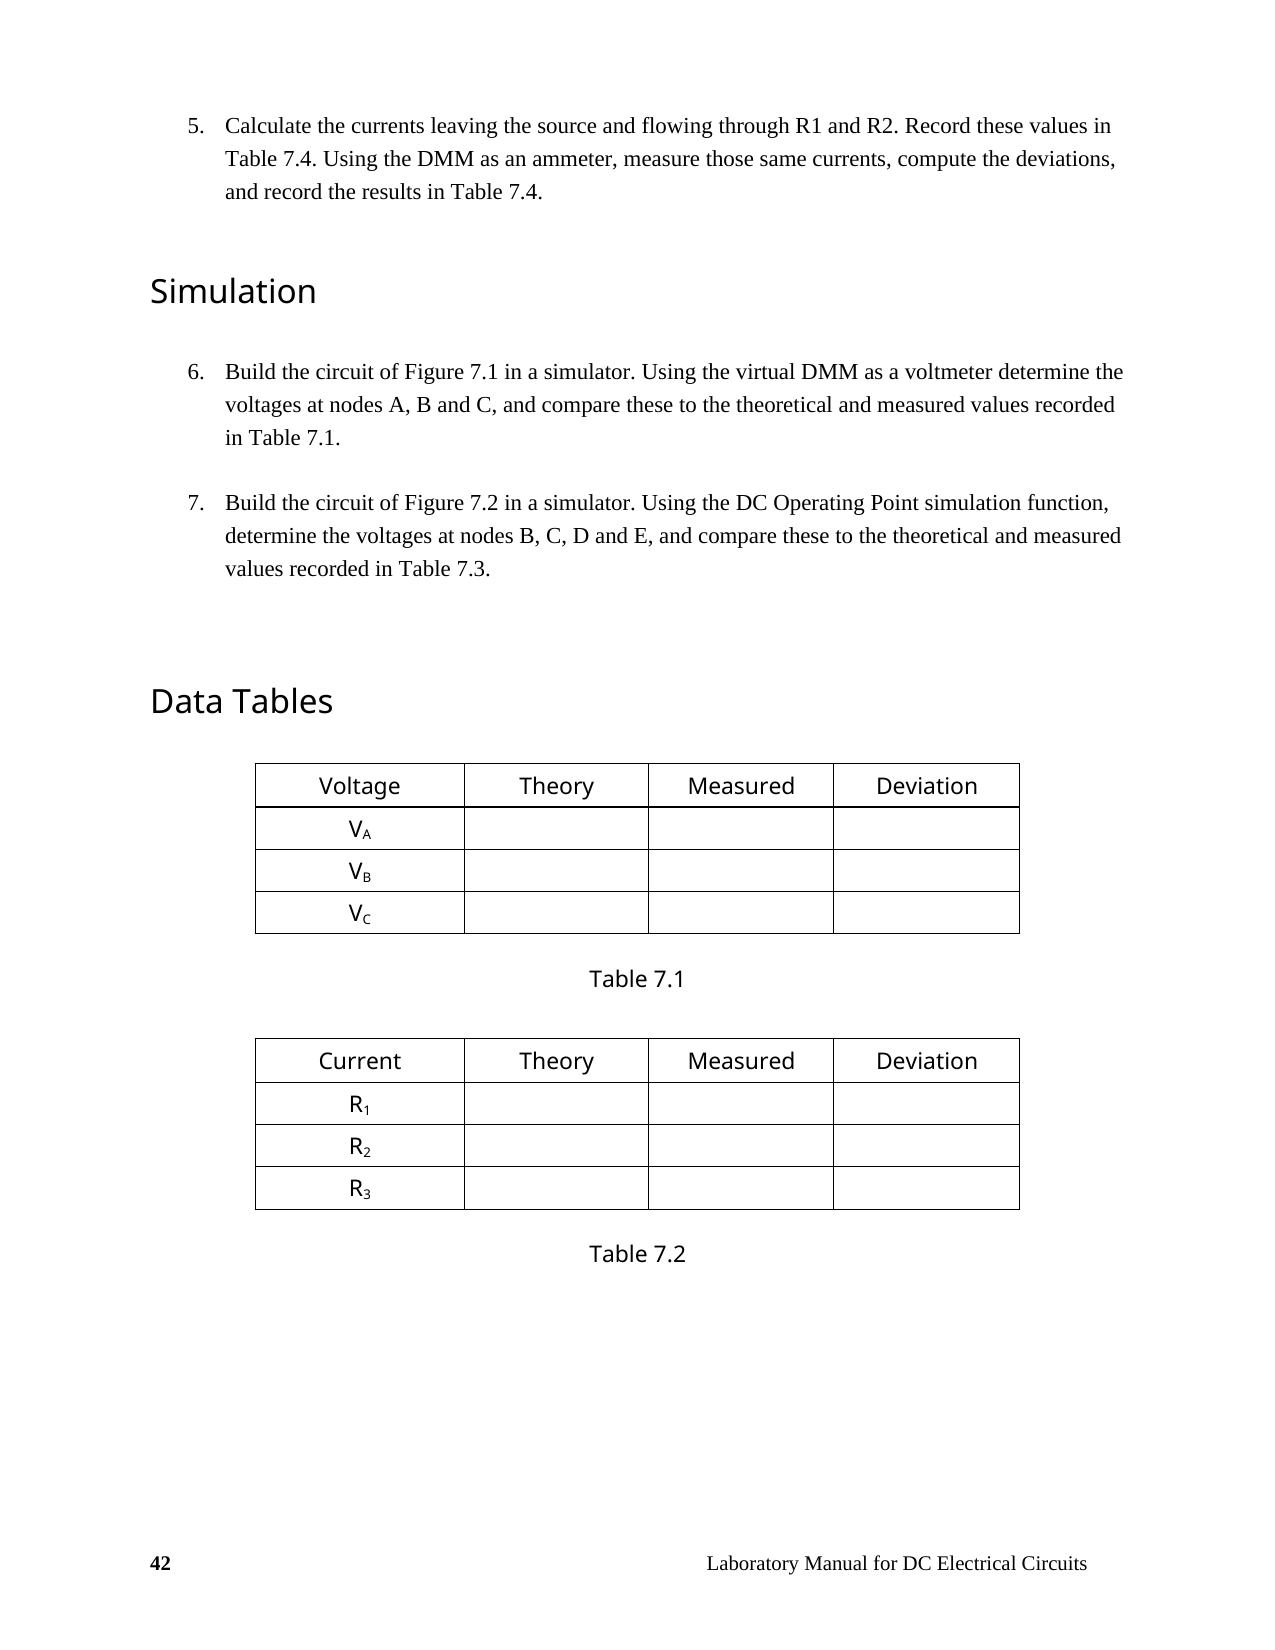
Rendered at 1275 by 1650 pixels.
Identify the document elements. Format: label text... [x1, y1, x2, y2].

table_header Measured [649, 764, 833, 806]
table_cell [834, 808, 1019, 849]
table_cell [649, 850, 833, 891]
table_cell [465, 850, 648, 891]
table_cell [649, 1125, 833, 1166]
table_header Deviation [834, 1039, 1019, 1082]
text Table 7.2 [150, 1238, 1125, 1269]
table_cell [465, 1125, 648, 1166]
table_cell VC [256, 892, 464, 933]
table_cell [649, 892, 833, 933]
table_cell [465, 892, 648, 933]
table_cell R2 [256, 1125, 464, 1166]
table_cell [834, 1083, 1019, 1124]
table_cell [834, 1167, 1019, 1208]
table_cell [834, 850, 1019, 891]
table_header Current [256, 1039, 464, 1082]
table_header Deviation [834, 764, 1019, 806]
table_cell [649, 808, 833, 849]
table_cell R1 [256, 1083, 464, 1124]
table_header Voltage [256, 764, 464, 806]
table_cell [649, 1167, 833, 1208]
text Simulation [150, 268, 1125, 313]
table_cell [834, 1125, 1019, 1166]
table_cell [465, 1167, 648, 1208]
text Table 7.1 [150, 963, 1125, 994]
list Build the circuit of Figure 7.2 in a simulator. Using the DC Operating Point simulation function, determine the voltages at nodes B, C, D and E, and compare these to the theoretical and measured values recorded in Table 7.3. [187, 489, 1125, 582]
table_cell [649, 1083, 833, 1124]
text Data Tables [150, 678, 1125, 723]
table_cell R3 [256, 1167, 464, 1208]
table_cell VB [256, 850, 464, 891]
table_header Theory [465, 1039, 648, 1082]
table_cell [465, 1083, 648, 1124]
table_header Measured [649, 1039, 833, 1082]
table_cell VA [256, 808, 464, 849]
table_cell [465, 808, 648, 849]
list Calculate the currents leaving the source and flowing through R1 and R2. Record these values in Table 7.4. Using the DMM as an ammeter, measure those same currents, compute the deviations, and record the results in Table 7.4. [187, 112, 1125, 205]
table_header Theory [465, 764, 648, 806]
table_cell [834, 892, 1019, 933]
list Build the circuit of Figure 7.1 in a simulator. Using the virtual DMM as a voltmeter determine the voltages at nodes A, B and C, and compare these to the theoretical and measured values recorded in Table 7.1. [187, 358, 1125, 450]
